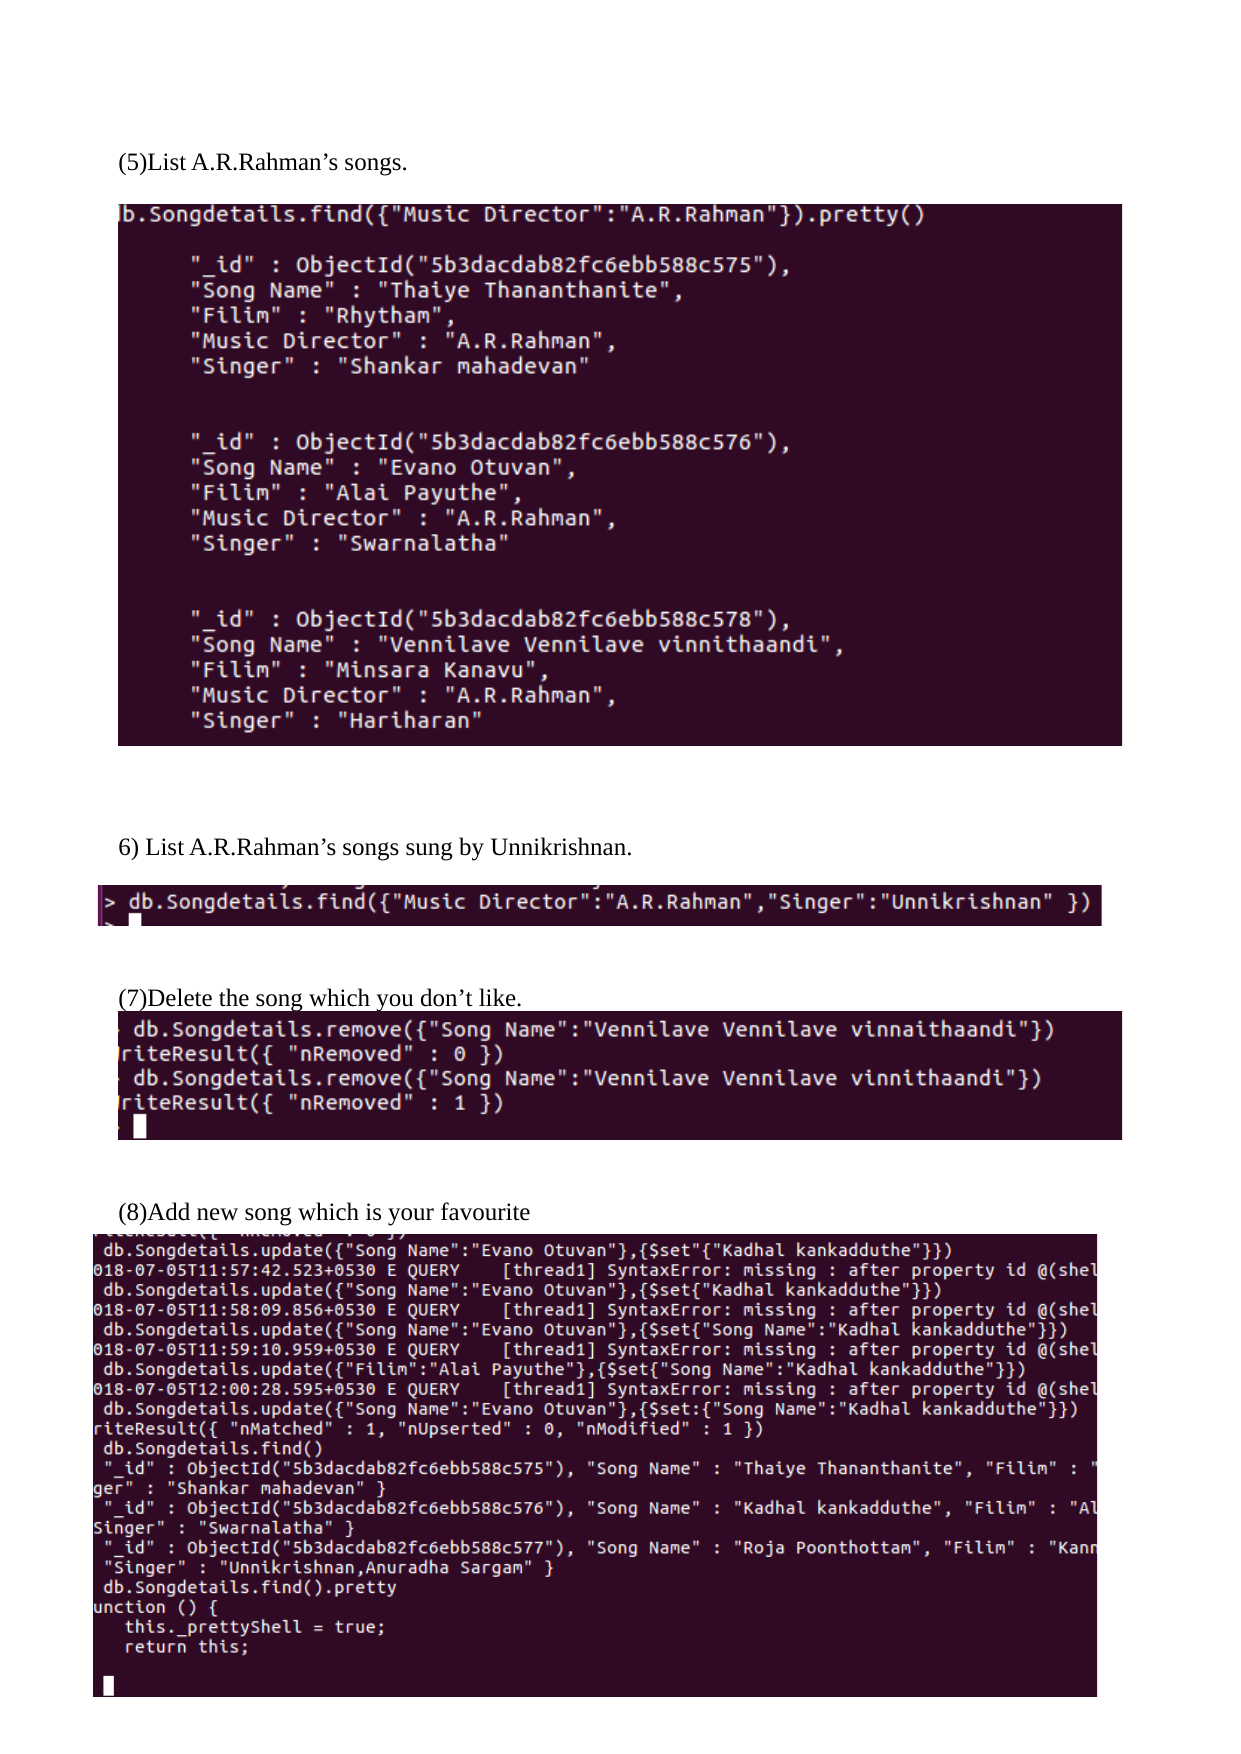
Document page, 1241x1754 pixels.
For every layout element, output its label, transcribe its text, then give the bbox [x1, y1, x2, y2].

picture [118, 1011, 1123, 1140]
text (7)Delete the song which you don’t like. [118, 983, 1122, 1011]
text 6) List A.R.Rahman’s songs sung by Unnikrishnan. [118, 832, 1122, 861]
text (8)Add new song which is your favourite [118, 1197, 1122, 1226]
text (5)List A.R.Rahman’s songs. [118, 147, 1122, 176]
picture [93, 1234, 1098, 1697]
picture [118, 204, 1123, 746]
picture [97, 885, 1102, 926]
